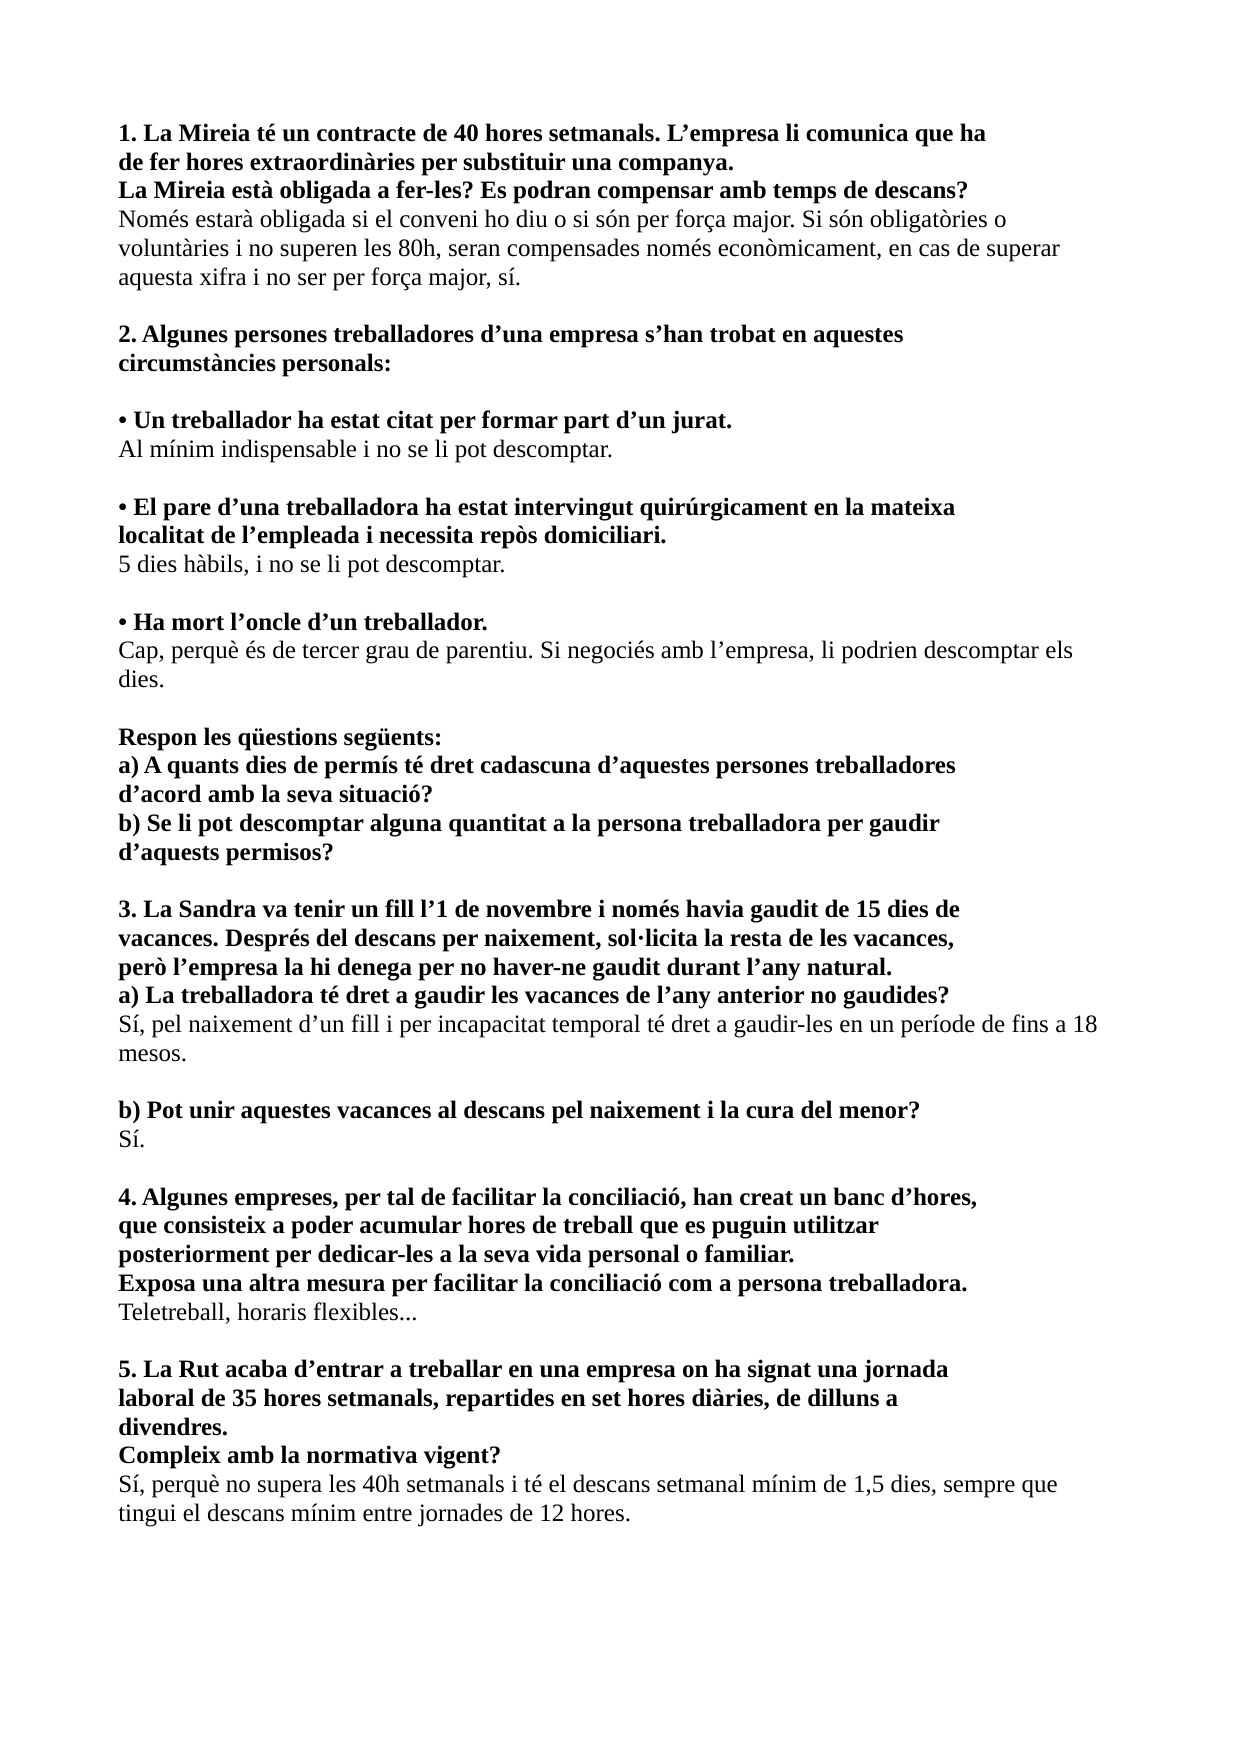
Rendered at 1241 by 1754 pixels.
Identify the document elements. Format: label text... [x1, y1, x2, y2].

text 2. Algunes persones treballadores d’una empresa s’han trobat en aquestes [118, 319, 1122, 348]
text Teletreball, horaris flexibles... [118, 1297, 1122, 1326]
text Sí, pel naixement d’un fill i per incapacitat temporal té dret a gaudir-les en un període de fins a 18 mesos. [118, 1009, 1122, 1067]
text però l’empresa la hi denega per no haver-ne gaudit durant l’any natural. [118, 952, 1122, 981]
text b) Se li pot descomptar alguna quantitat a la persona treballadora per gaudir [118, 808, 1122, 837]
text de fer hores extraordinàries per substituir una companya. [118, 147, 1122, 176]
text a) A quants dies de permís té dret cadascuna d’aquestes persones treballadores [118, 751, 1122, 779]
text laboral de 35 hores setmanals, repartides en set hores diàries, de dilluns a [118, 1383, 1122, 1412]
text • Un treballador ha estat citat per formar part d’un jurat. [118, 406, 1122, 434]
text que consisteix a poder acumular hores de treball que es puguin utilitzar [118, 1211, 1122, 1239]
text d’aquests permisos? [118, 837, 1122, 866]
text Exposa una altra mesura per facilitar la conciliació com a persona treballadora. [118, 1268, 1122, 1297]
text a) La treballadora té dret a gaudir les vacances de l’any anterior no gaudides? [118, 981, 1122, 1009]
text Al mínim indispensable i no se li pot descomptar. [118, 434, 1122, 463]
text 5 dies hàbils, i no se li pot descomptar. [118, 549, 1122, 578]
text 5. La Rut acaba d’entrar a treballar en una empresa on ha signat una jornada [118, 1354, 1122, 1383]
text circumstàncies personals: [118, 348, 1122, 377]
text vacances. Després del descans per naixement, sol·licita la resta de les vacances, [118, 923, 1122, 952]
text d’acord amb la seva situació? [118, 779, 1122, 808]
text localitat de l’empleada i necessita repòs domiciliari. [118, 521, 1122, 549]
text Compleix amb la normativa vigent? [118, 1441, 1122, 1469]
text Sí, perquè no supera les 40h setmanals i té el descans setmanal mínim de 1,5 dies, sempre que tingui el descans mínim entre jornades de 12 hores. [118, 1469, 1122, 1527]
text Respon les qüestions següents: [118, 722, 1122, 751]
text divendres. [118, 1412, 1122, 1441]
text La Mireia està obligada a fer-les? Es podran compensar amb temps de descans? [118, 176, 1122, 204]
text • El pare d’una treballadora ha estat intervingut quirúrgicament en la mateixa [118, 492, 1122, 521]
text Cap, perquè és de tercer grau de parentiu. Si negociés amb l’empresa, li podrien descomptar els dies. [118, 636, 1122, 693]
text 1. La Mireia té un contracte de 40 hores setmanals. L’empresa li comunica que ha [118, 118, 1122, 147]
text 4. Algunes empreses, per tal de facilitar la conciliació, han creat un banc d’hores, [118, 1182, 1122, 1211]
text 3. La Sandra va tenir un fill l’1 de novembre i només havia gaudit de 15 dies de [118, 894, 1122, 923]
text b) Pot unir aquestes vacances al descans pel naixement i la cura del menor? [118, 1096, 1122, 1124]
text posteriorment per dedicar-les a la seva vida personal o familiar. [118, 1239, 1122, 1268]
text Només estarà obligada si el conveni ho diu o si són per força major. Si són obligatòries o voluntàries i no superen les 80h, seran compensades només econòmicament, en cas de superar aquesta xifra i no ser per força major, sí. [118, 204, 1122, 291]
text Sí. [118, 1124, 1122, 1153]
text • Ha mort l’oncle d’un treballador. [118, 607, 1122, 636]
